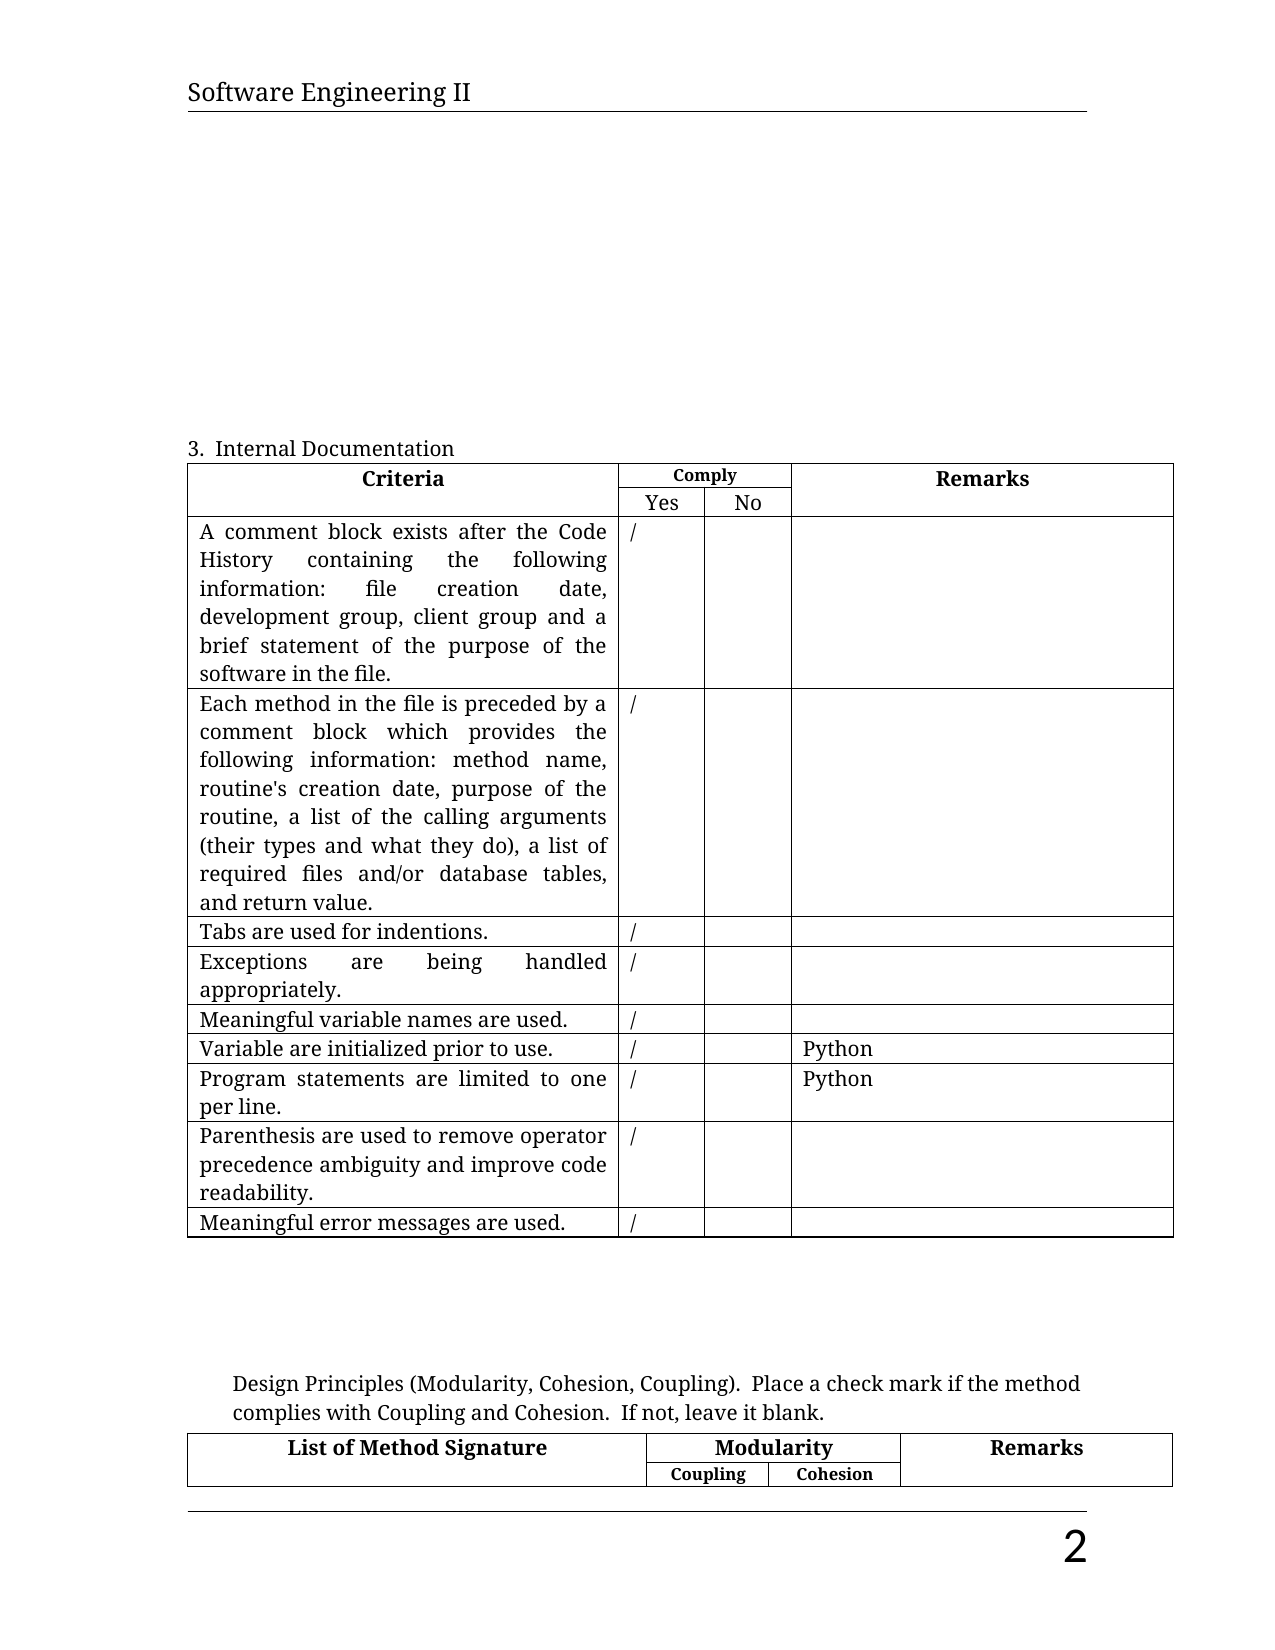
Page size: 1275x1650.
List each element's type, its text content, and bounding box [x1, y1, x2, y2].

table_cell / [619, 917, 704, 946]
table_cell Tabs are used for indentions. [188, 917, 618, 946]
table_cell A comment block exists after the Code History containing the following information: file creation date, development group, client group and a brief statement of the purpose of the software in the file. [188, 517, 618, 688]
subtitle Design Principles (Modularity, Cohesion, Coupling). Place a check mark if the method complies with Coupling and Cohesion. If not, leave it blank. [187, 1369, 1087, 1426]
table_cell Cohesion [769, 1463, 900, 1486]
table_cell [705, 917, 791, 946]
table_cell Variable are initialized prior to use. [188, 1034, 618, 1063]
table_cell Yes [619, 488, 704, 516]
text 3. Internal Documentation [187, 434, 1087, 463]
table_header Criteria [188, 464, 618, 516]
table_cell [705, 517, 791, 688]
table_cell Program statements are limited to one per line. [188, 1064, 618, 1121]
table_cell [792, 1005, 1173, 1033]
table_cell / [619, 689, 704, 916]
table_header List of Method Signature [188, 1434, 646, 1486]
table_header Remarks [901, 1434, 1172, 1486]
table_cell [792, 947, 1173, 1004]
table_cell Meaningful variable names are used. [188, 1005, 618, 1033]
table_cell Python [792, 1064, 1173, 1121]
table_cell Coupling [647, 1463, 768, 1486]
table_cell [792, 689, 1173, 916]
table_cell [705, 1005, 791, 1033]
table_header Comply [619, 464, 791, 487]
table_cell / [619, 1034, 704, 1063]
table_cell Each method in the file is preceded by a comment block which provides the following information: method name, routine's creation date, purpose of the routine, a list of the calling arguments (their types and what they do), a list of required files and/or database tables, and return value. [188, 689, 618, 916]
table_cell / [619, 1208, 704, 1236]
table_cell [705, 1064, 791, 1121]
table_cell [705, 1122, 791, 1207]
table_header Modularity [647, 1434, 900, 1462]
table_cell [705, 1034, 791, 1063]
table_cell [705, 1208, 791, 1236]
table_cell / [619, 517, 704, 688]
table_cell [792, 1122, 1173, 1207]
table_cell Python [792, 1034, 1173, 1063]
table_cell / [619, 1122, 704, 1207]
table_cell [705, 947, 791, 1004]
table_cell / [619, 947, 704, 1004]
table_cell No [705, 488, 791, 516]
table_cell [792, 1208, 1173, 1236]
table_header Remarks [792, 464, 1173, 516]
table_cell [792, 917, 1173, 946]
table_cell / [619, 1064, 704, 1121]
table_cell Exceptions are being handled appropriately. [188, 947, 618, 1004]
table_cell [792, 517, 1173, 688]
table_cell Meaningful error messages are used. [188, 1208, 618, 1236]
table_cell Parenthesis are used to remove operator precedence ambiguity and improve code readability. [188, 1122, 618, 1207]
table_cell [705, 689, 791, 916]
table_cell / [619, 1005, 704, 1033]
